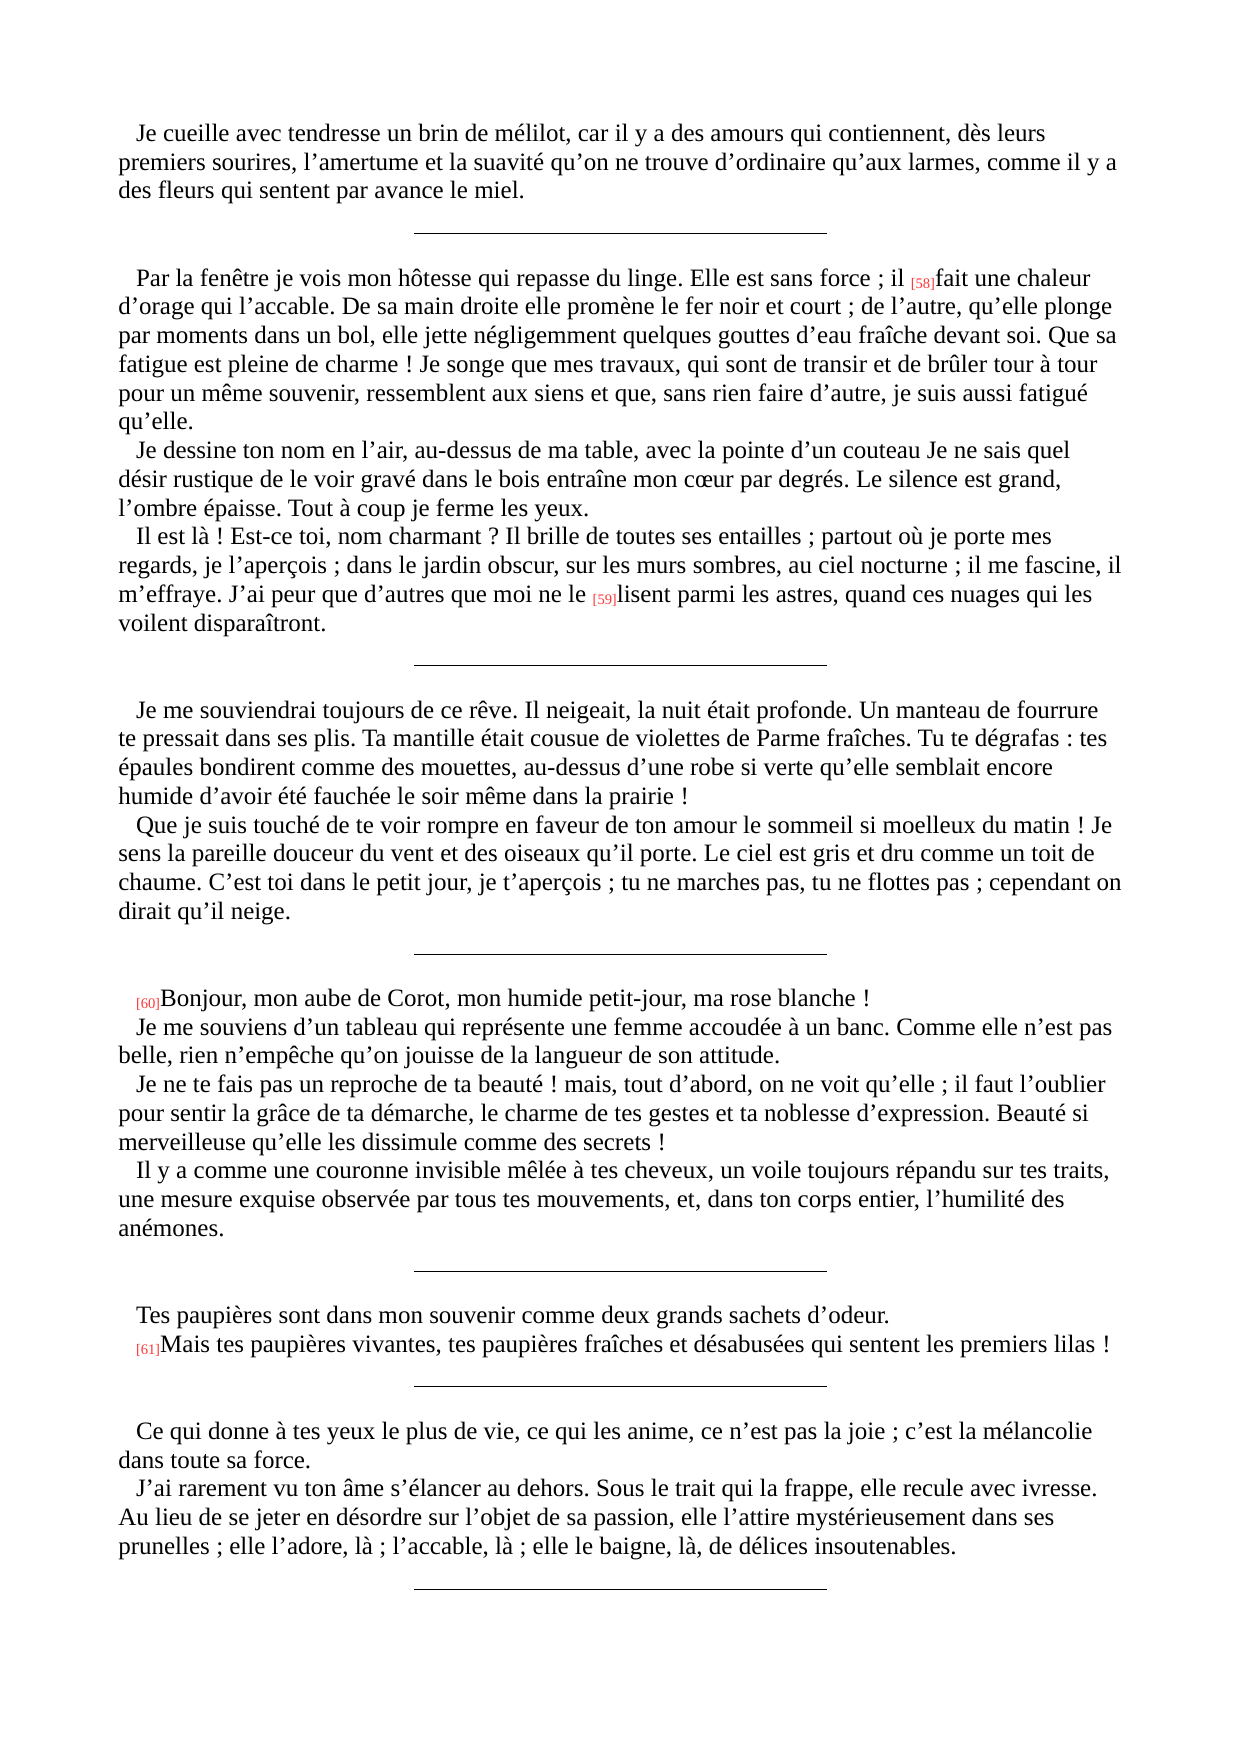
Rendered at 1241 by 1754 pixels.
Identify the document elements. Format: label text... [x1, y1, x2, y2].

text [61]Mais tes paupières vivantes, tes paupières fraîches et désabusées qui sentent les premiers lilas ! [118, 1329, 1122, 1358]
text [60]Bonjour, mon aube de Corot, mon humide petit-jour, ma rose blanche ! [118, 983, 1122, 1012]
text Tes paupières sont dans mon souvenir comme deux grands sachets d’odeur. [118, 1300, 1122, 1329]
text Que je suis touché de te voir rompre en faveur de ton amour le sommeil si moelleux du matin ! Je sens la pareille douceur du vent et des oiseaux qu’il porte. Le ciel est gris et dru comme un toit de chaume. C’est toi dans le petit jour, je t’aperçois ; tu ne marches pas, tu ne flottes pas ; cependant on dirait qu’il neige. [118, 810, 1122, 925]
text J’ai rarement vu ton âme s’élancer au dehors. Sous le trait qui la frappe, elle recule avec ivresse. Au lieu de se jeter en désordre sur l’objet de sa passion, elle l’attire mystérieusement dans ses prunelles ; elle l’adore, là ; l’accable, là ; elle le baigne, là, de délices insoutenables. [118, 1473, 1122, 1560]
text Je cueille avec tendresse un brin de mélilot, car il y a des amours qui contiennent, dès leurs premiers sourires, l’amertume et la suavité qu’on ne trouve d’ordinaire qu’aux larmes, comme il y a des fleurs qui sentent par avance le miel. [118, 118, 1122, 204]
text Ce qui donne à tes yeux le plus de vie, ce qui les anime, ce n’est pas la joie ; c’est la mélancolie dans toute sa force. [118, 1416, 1122, 1473]
text Par la fenêtre je vois mon hôtesse qui repasse du linge. Elle est sans force ; il [58]fait une chaleur d’orage qui l’accable. De sa main droite elle promène le fer noir et court ; de l’autre, qu’elle plonge par moments dans un bol, elle jette négligemment quelques gouttes d’eau fraîche devant soi. Que sa fatigue est pleine de charme ! Je songe que mes travaux, qui sont de transir et de brûler tour à tour pour un même souvenir, ressemblent aux siens et que, sans rien faire d’autre, je suis aussi fatigué qu’elle. [118, 263, 1122, 435]
text Il est là ! Est-ce toi, nom charmant ? Il brille de toutes ses entailles ; partout où je porte mes regards, je l’aperçois ; dans le jardin obscur, sur les murs sombres, au ciel nocturne ; il me fascine, il m’effraye. J’ai peur que d’autres que moi ne le [59]lisent parmi les astres, quand ces nuages qui les voilent disparaîtront. [118, 521, 1122, 636]
text Je me souviens d’un tableau qui représente une femme accoudée à un banc. Comme elle n’est pas belle, rien n’empêche qu’on jouisse de la langueur de son attitude. [118, 1012, 1122, 1069]
text Je ne te fais pas un reproche de ta beauté ! mais, tout d’abord, on ne voit qu’elle ; il faut l’oublier pour sentir la grâce de ta démarche, le charme de tes gestes et ta noblesse d’expression. Beauté si merveilleuse qu’elle les dissimule comme des secrets ! [118, 1069, 1122, 1156]
text Je me souviendrai toujours de ce rêve. Il neigeait, la nuit était profonde. Un manteau de fourrure te pressait dans ses plis. Ta mantille était cousue de violettes de Parme fraîches. Tu te dégrafas : tes épaules bondirent comme des mouettes, au-dessus d’une robe si verte qu’elle semblait encore humide d’avoir été fauchée le soir même dans la prairie ! [118, 695, 1122, 810]
text Je dessine ton nom en l’air, au-dessus de ma table, avec la pointe d’un couteau Je ne sais quel désir rustique de le voir gravé dans le bois entraîne mon cœur par degrés. Le silence est grand, l’ombre épaisse. Tout à coup je ferme les yeux. [118, 435, 1122, 521]
text Il y a comme une couronne invisible mêlée à tes cheveux, un voile toujours répandu sur tes traits, une mesure exquise observée par tous tes mouvements, et, dans ton corps entier, l’humilité des anémones. [118, 1156, 1122, 1242]
